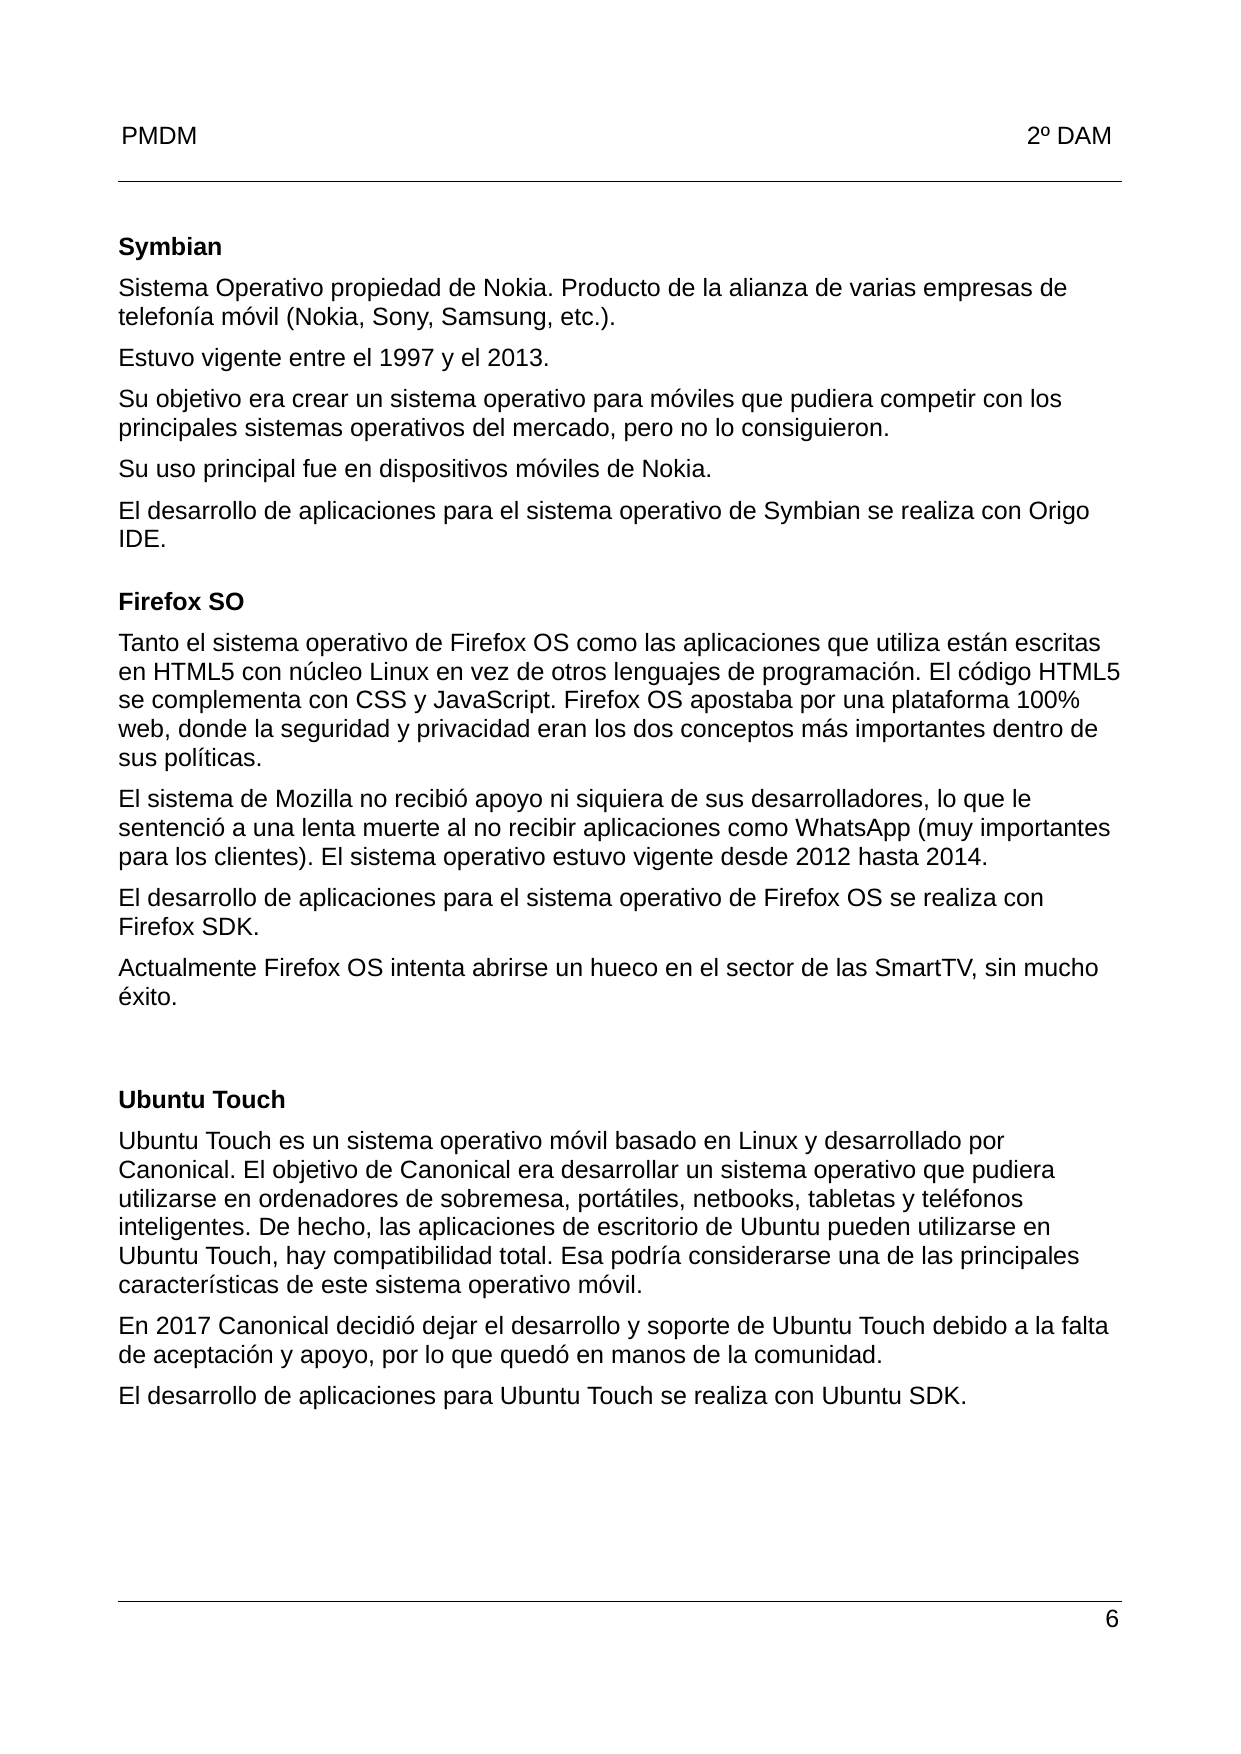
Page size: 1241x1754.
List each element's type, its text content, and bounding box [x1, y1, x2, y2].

text El sistema de Mozilla no recibió apoyo ni siquiera de sus desarrolladores, lo que le sentenció a una lenta muerte al no recibir aplicaciones como WhatsApp (muy importantes para los clientes). El sistema operativo estuvo vigente desde 2012 hasta 2014. [118, 784, 1122, 870]
text Ubuntu Touch es un sistema operativo móvil basado en Linux y desarrollado por Canonical. El objetivo de Canonical era desarrollar un sistema operativo que pudiera utilizarse en ordenadores de sobremesa, portátiles, netbooks, tabletas y teléfonos inteligentes. De hecho, las aplicaciones de escritorio de Ubuntu pueden utilizarse en Ubuntu Touch, hay compatibilidad total. Esa podría considerarse una de las principales características de este sistema operativo móvil. [118, 1126, 1122, 1298]
subtitle Firefox SO [118, 586, 1122, 615]
text Tanto el sistema operativo de Firefox OS como las aplicaciones que utiliza están escritas en HTML5 con núcleo Linux en vez de otros lenguajes de programación. El código HTML5 se complementa con CSS y JavaScript. Firefox OS apostaba por una plataforma 100% web, donde la seguridad y privacidad eran los dos conceptos más importantes dentro de sus políticas. [118, 628, 1122, 771]
text El desarrollo de aplicaciones para el sistema operativo de Firefox OS se realiza con Firefox SDK. [118, 883, 1122, 940]
text El desarrollo de aplicaciones para el sistema operativo de Symbian se realiza con Origo IDE. [118, 496, 1122, 553]
text Actualmente Firefox OS intenta abrirse un hueco en el sector de las SmartTV, sin mucho éxito. [118, 953, 1122, 1010]
text En 2017 Canonical decidió dejar el desarrollo y soporte de Ubuntu Touch debido a la falta de aceptación y apoyo, por lo que quedó en manos de la comunidad. [118, 1311, 1122, 1368]
text Estuvo vigente entre el 1997 y el 2013. [118, 343, 1122, 372]
subtitle Ubuntu Touch [118, 1085, 1122, 1113]
text Sistema Operativo propiedad de Nokia. Producto de la alianza de varias empresas de telefonía móvil (Nokia, Sony, Samsung, etc.). [118, 273, 1122, 331]
subtitle Symbian [118, 232, 1122, 261]
text Su uso principal fue en dispositivos móviles de Nokia. [118, 454, 1122, 483]
text Su objetivo era crear un sistema operativo para móviles que pudiera competir con los principales sistemas operativos del mercado, pero no lo consiguieron. [118, 384, 1122, 442]
text El desarrollo de aplicaciones para Ubuntu Touch se realiza con Ubuntu SDK. [118, 1381, 1122, 1410]
